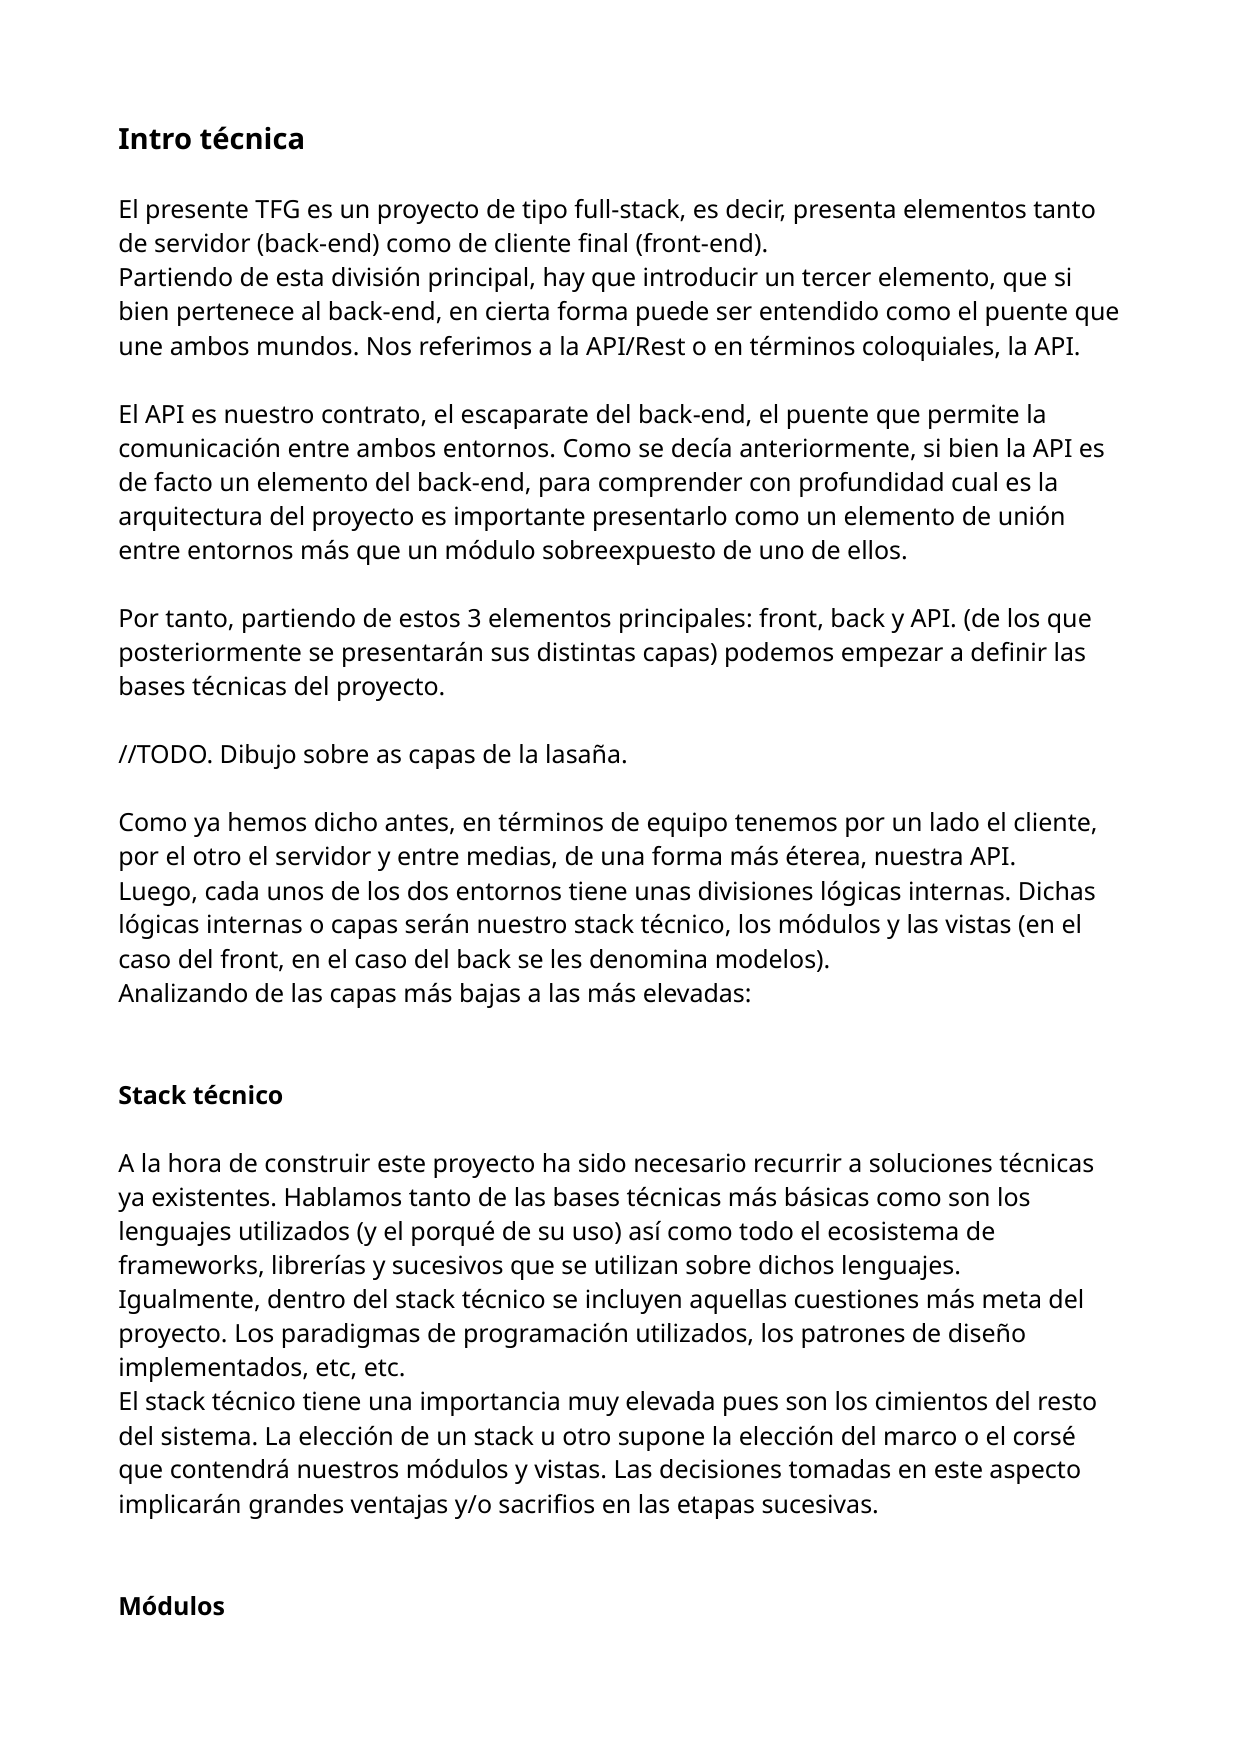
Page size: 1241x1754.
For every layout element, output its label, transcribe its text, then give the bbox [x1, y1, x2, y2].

text Igualmente, dentro del stack técnico se incluyen aquellas cuestiones más meta del proyecto. Los paradigmas de programación utilizados, los patrones de diseño implementados, etc, etc. [118, 1282, 1122, 1384]
text El API es nuestro contrato, el escaparate del back-end, el puente que permite la comunicación entre ambos entornos. Como se decía anteriormente, si bien la API es de facto un elemento del back-end, para comprender con profundidad cual es la arquitectura del proyecto es importante presentarlo como un elemento de unión entre entornos más que un módulo sobreexpuesto de uno de ellos. [118, 396, 1122, 567]
text Por tanto, partiendo de estos 3 elementos principales: front, back y API. (de los que posteriormente se presentarán sus distintas capas) podemos empezar a definir las bases técnicas del proyecto. [118, 601, 1122, 703]
text Stack técnico [118, 1077, 1122, 1112]
text Luego, cada unos de los dos entornos tiene unas divisiones lógicas internas. Dichas lógicas internas o capas serán nuestro stack técnico, los módulos y las vistas (en el caso del front, en el caso del back se les denomina modelos). [118, 873, 1122, 975]
text A la hora de construir este proyecto ha sido necesario recurrir a soluciones técnicas ya existentes. Hablamos tanto de las bases técnicas más básicas como son los lenguajes utilizados (y el porqué de su uso) así como todo el ecosistema de frameworks, librerías y sucesivos que se utilizan sobre dichos lenguajes. [118, 1146, 1122, 1282]
text Como ya hemos dicho antes, en términos de equipo tenemos por un lado el cliente, por el otro el servidor y entre medias, de una forma más éterea, nuestra API. [118, 805, 1122, 873]
text Analizando de las capas más bajas a las más elevadas: [118, 975, 1122, 1009]
text Módulos [118, 1588, 1122, 1622]
text //TODO. Dibujo sobre as capas de la lasaña. [118, 737, 1122, 771]
text El stack técnico tiene una importancia muy elevada pues son los cimientos del resto del sistema. La elección de un stack u otro supone la elección del marco o el corsé que contendrá nuestros módulos y vistas. Las decisiones tomadas en este aspecto implicarán grandes ventajas y/o sacrifios en las etapas sucesivas. [118, 1384, 1122, 1520]
text Intro técnica [118, 118, 1122, 158]
text Partiendo de esta división principal, hay que introducir un tercer elemento, que si bien pertenece al back-end, en cierta forma puede ser entendido como el puente que une ambos mundos. Nos referimos a la API/Rest o en términos coloquiales, la API. [118, 260, 1122, 362]
text El presente TFG es un proyecto de tipo full-stack, es decir, presenta elementos tanto de servidor (back-end) como de cliente final (front-end). [118, 192, 1122, 260]
